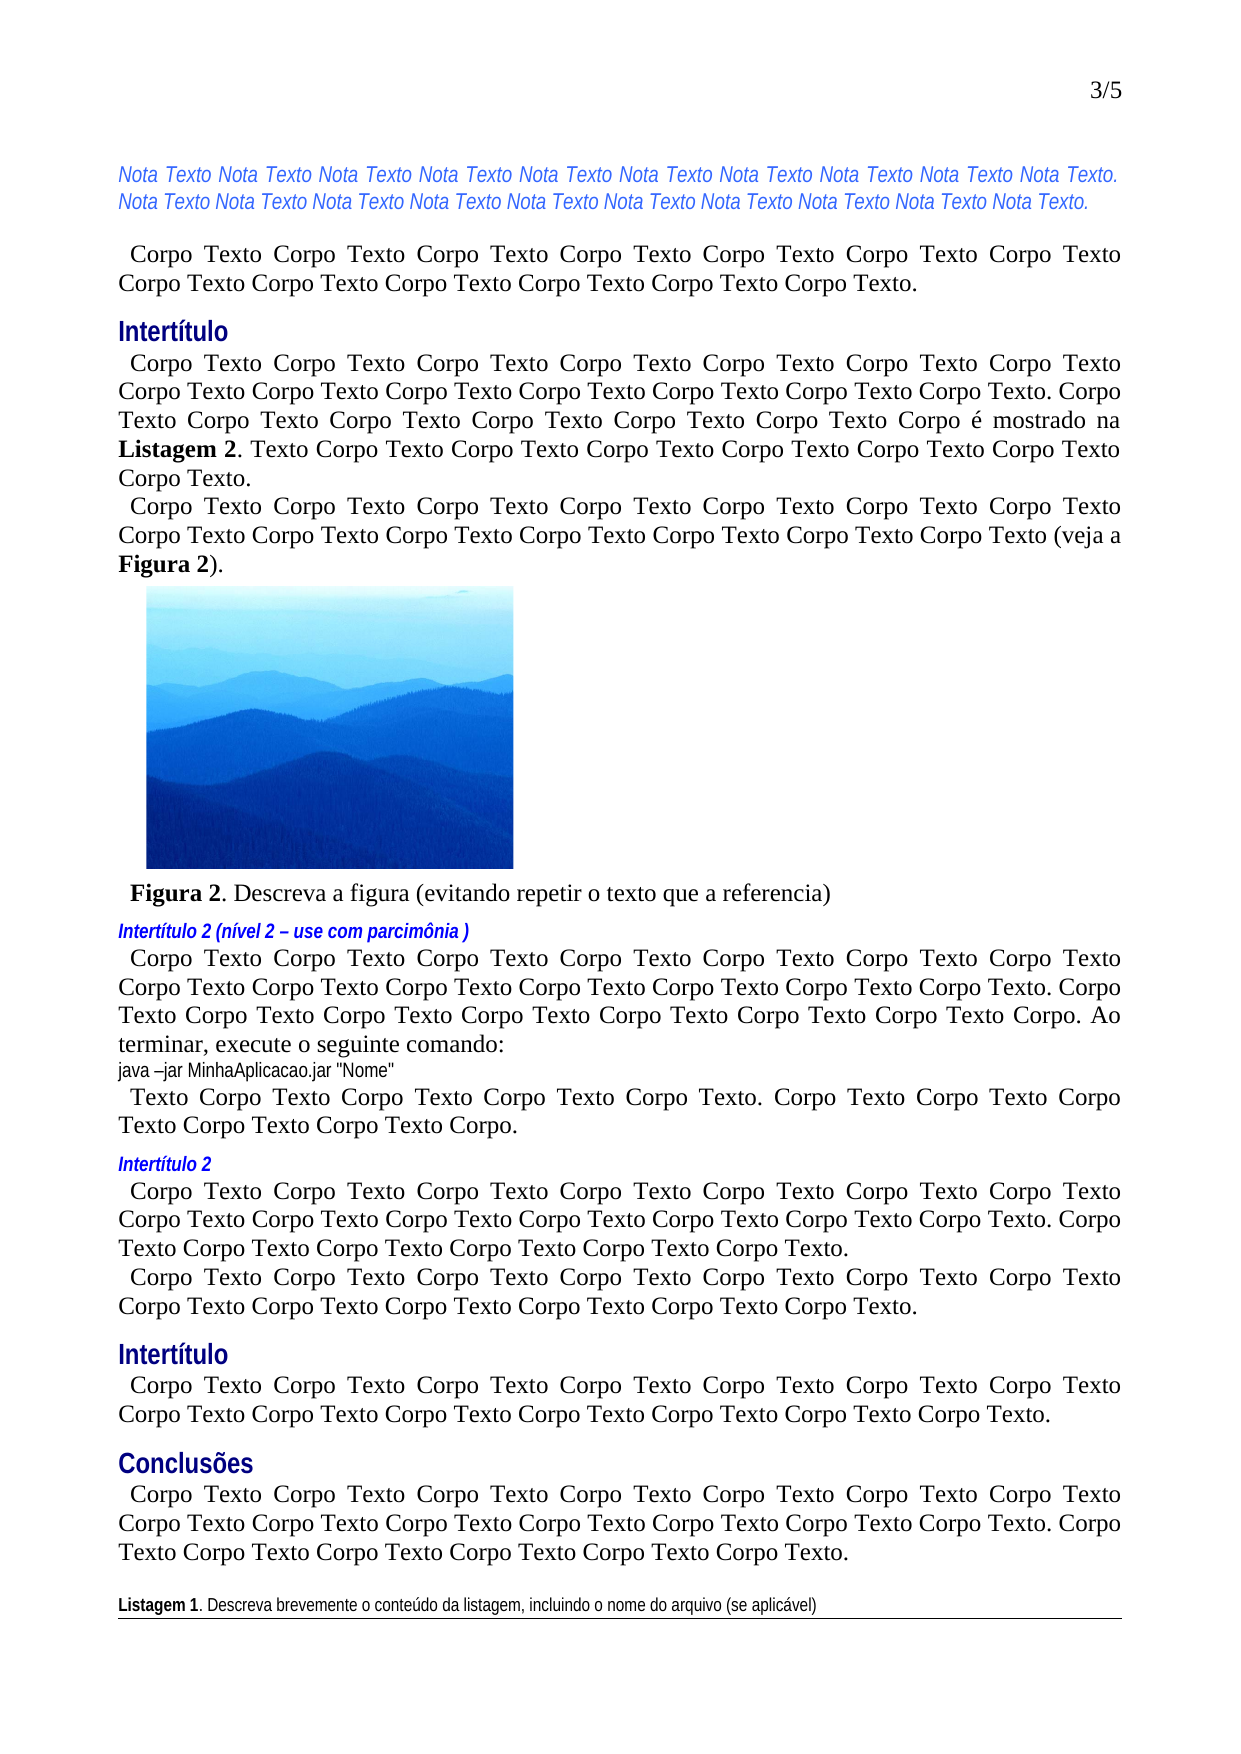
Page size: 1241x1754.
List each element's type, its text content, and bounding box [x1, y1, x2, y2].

text Nota Texto Nota Texto Nota Texto Nota Texto Nota Texto Nota Texto Nota Texto Nota Texto Nota Texto Nota Texto. Nota Texto Nota Texto Nota Texto Nota Texto Nota Texto Nota Texto Nota Texto Nota Texto Nota Texto Nota Texto. [118, 161, 1122, 214]
text Corpo Texto Corpo Texto Corpo Texto Corpo Texto Corpo Texto Corpo Texto Corpo Texto Corpo Texto Corpo Texto Corpo Texto Corpo Texto Corpo Texto Corpo Texto Corpo Texto (veja a Figura 2). [118, 491, 1122, 578]
list Listagem 1. Descreva brevemente o conteúdo da listagem, incluindo o nome do arquivo (se aplicável) [118, 1594, 1122, 1618]
text Corpo Texto Corpo Texto Corpo Texto Corpo Texto Corpo Texto Corpo Texto Corpo Texto Corpo Texto Corpo Texto Corpo Texto Corpo Texto Corpo Texto Corpo Texto Corpo Texto. Corpo Texto Corpo Texto Corpo Texto Corpo Texto Corpo Texto Corpo Texto Corpo é mostrado na Listagem 2. Texto Corpo Texto Corpo Texto Corpo Texto Corpo Texto Corpo Texto Corpo Texto Corpo Texto. [118, 348, 1122, 491]
text Corpo Texto Corpo Texto Corpo Texto Corpo Texto Corpo Texto Corpo Texto Corpo Texto Corpo Texto Corpo Texto Corpo Texto Corpo Texto Corpo Texto Corpo Texto Corpo Texto. Corpo Texto Corpo Texto Corpo Texto Corpo Texto Corpo Texto Corpo Texto. [118, 1479, 1122, 1566]
text Intertítulo 2 [118, 1152, 1122, 1176]
text Corpo Texto Corpo Texto Corpo Texto Corpo Texto Corpo Texto Corpo Texto Corpo Texto Corpo Texto Corpo Texto Corpo Texto Corpo Texto Corpo Texto Corpo Texto Corpo Texto. [118, 1371, 1122, 1428]
text Corpo Texto Corpo Texto Corpo Texto Corpo Texto Corpo Texto Corpo Texto Corpo Texto Corpo Texto Corpo Texto Corpo Texto Corpo Texto Corpo Texto Corpo Texto. [118, 239, 1122, 296]
text Corpo Texto Corpo Texto Corpo Texto Corpo Texto Corpo Texto Corpo Texto Corpo Texto Corpo Texto Corpo Texto Corpo Texto Corpo Texto Corpo Texto Corpo Texto Corpo Texto. Corpo Texto Corpo Texto Corpo Texto Corpo Texto Corpo Texto Corpo Texto. [118, 1176, 1122, 1262]
text Conclusões [118, 1446, 1122, 1479]
text Corpo Texto Corpo Texto Corpo Texto Corpo Texto Corpo Texto Corpo Texto Corpo Texto Corpo Texto Corpo Texto Corpo Texto Corpo Texto Corpo Texto Corpo Texto Corpo Texto. Corpo Texto Corpo Texto Corpo Texto Corpo Texto Corpo Texto Corpo Texto Corpo Texto Corpo. Ao terminar, execute o seguinte comando: [118, 943, 1122, 1058]
text Texto Corpo Texto Corpo Texto Corpo Texto Corpo Texto. Corpo Texto Corpo Texto Corpo Texto Corpo Texto Corpo Texto Corpo. [118, 1082, 1122, 1139]
text Corpo Texto Corpo Texto Corpo Texto Corpo Texto Corpo Texto Corpo Texto Corpo Texto Corpo Texto Corpo Texto Corpo Texto Corpo Texto Corpo Texto Corpo Texto. [118, 1262, 1122, 1319]
text Figura 2. Descreva a figura (evitando repetir o texto que a referencia) [118, 878, 1122, 906]
picture [146, 586, 514, 869]
text Intertítulo [118, 314, 1122, 348]
text Intertítulo [118, 1337, 1122, 1371]
text Intertítulo 2 (nível 2 – use com parcimônia ) [118, 919, 1122, 943]
text java –jar MinhaAplicacao.jar "Nome" [118, 1058, 1122, 1082]
